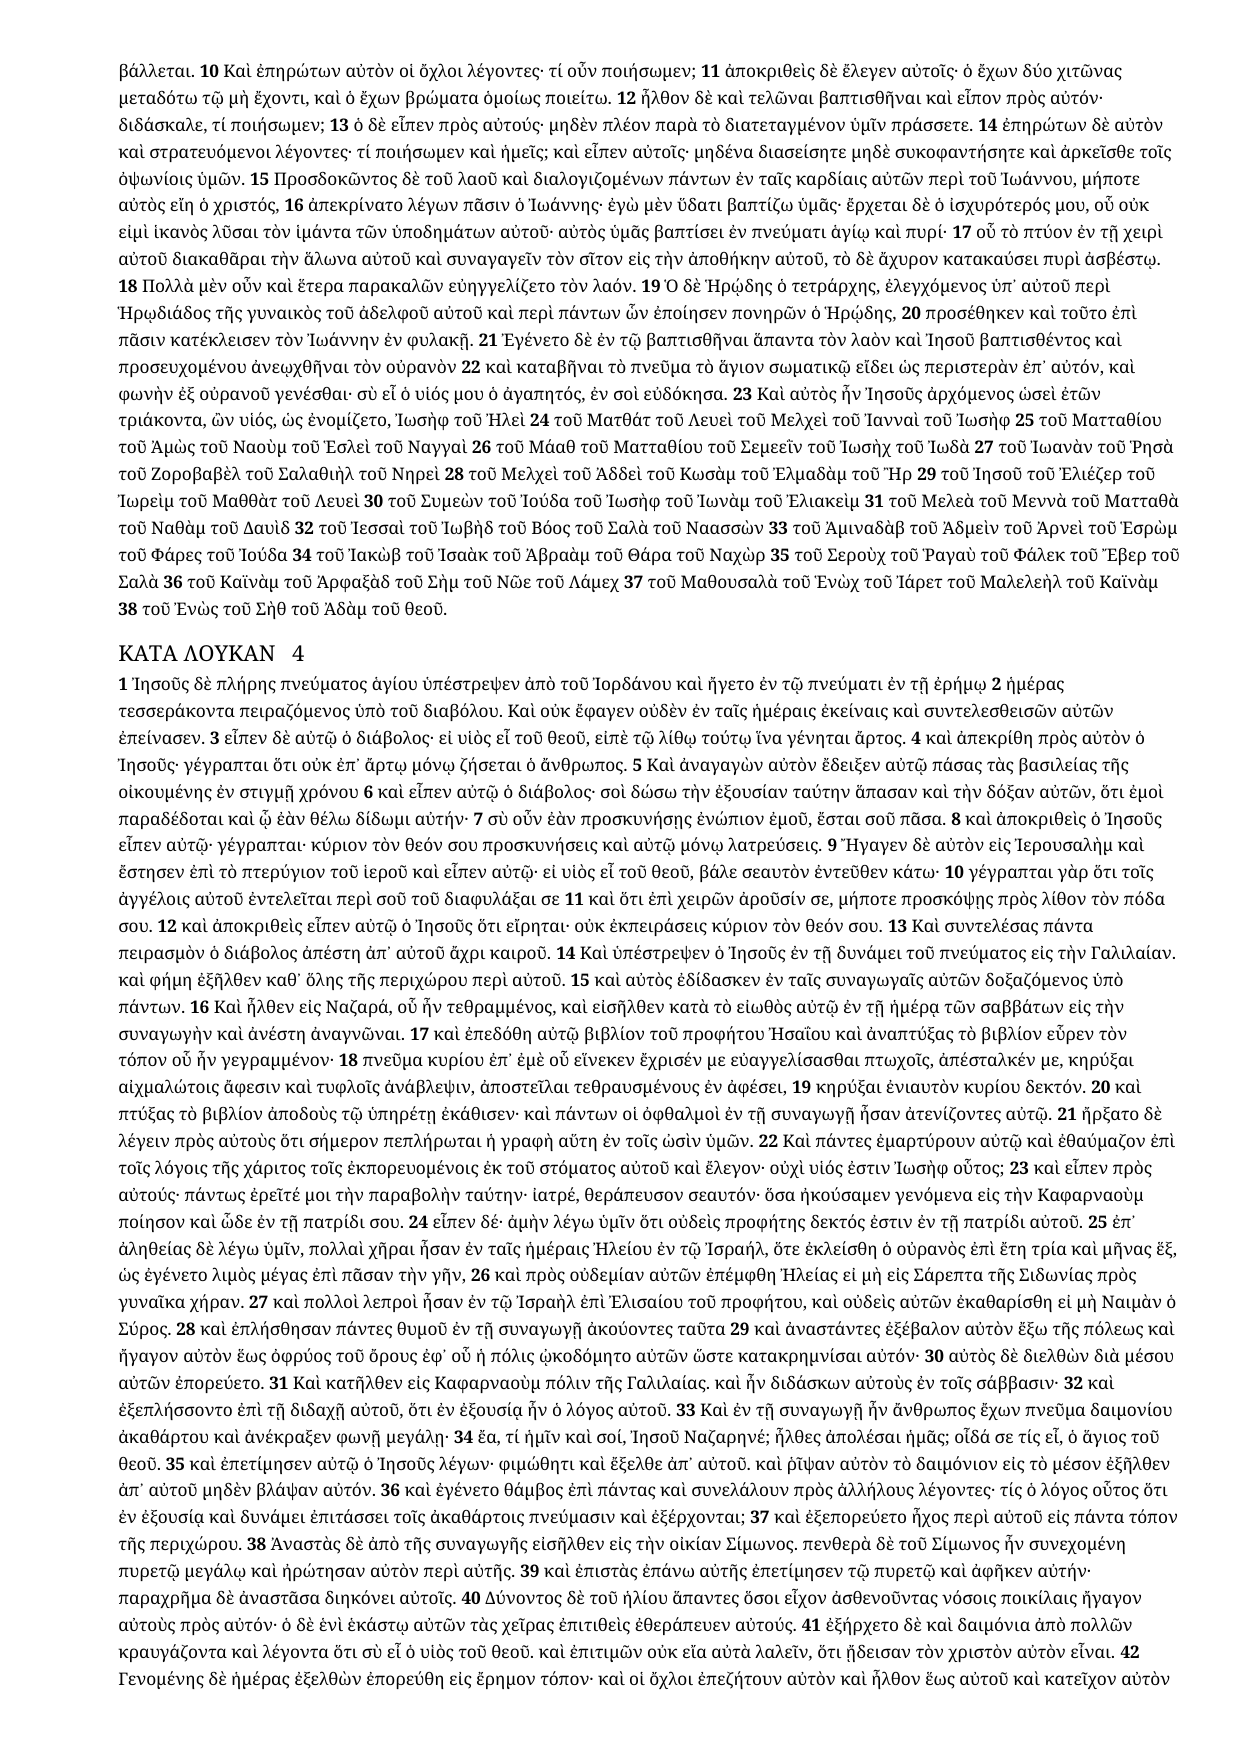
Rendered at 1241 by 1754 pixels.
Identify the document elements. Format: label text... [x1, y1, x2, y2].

text ΚΑΤΑ ΛΟΥΚΑΝ 4 [118, 638, 1181, 668]
text 1 Ἰησοῦς δὲ πλήρης πνεύματος ἁγίου ὑπέστρεψεν ἀπὸ τοῦ Ἰορδάνου καὶ ἤγετο ἐν τῷ πνεύματι ἐν τῇ ἐρήμῳ 2 ἡμέρας τεσσεράκοντα πειραζόμενος ὑπὸ τοῦ διαβόλου. Καὶ οὐκ ἔφαγεν οὐδὲν ἐν ταῖς ἡμέραις ἐκείναις καὶ συντελεσθεισῶν αὐτῶν ἐπείνασεν. 3 εἶπεν δὲ αὐτῷ ὁ διάβολος· εἰ υἱὸς εἶ τοῦ θεοῦ, εἰπὲ τῷ λίθῳ τούτῳ ἵνα γένηται ἄρτος. 4 καὶ ἀπεκρίθη πρὸς αὐτὸν ὁ Ἰησοῦς· γέγραπται ὅτι οὐκ ἐπ᾽ ἄρτῳ μόνῳ ζήσεται ὁ ἄνθρωπος. 5 Καὶ ἀναγαγὼν αὐτὸν ἔδειξεν αὐτῷ πάσας τὰς βασιλείας τῆς οἰκουμένης ἐν στιγμῇ χρόνου 6 καὶ εἶπεν αὐτῷ ὁ διάβολος· σοὶ δώσω τὴν ἐξουσίαν ταύτην ἅπασαν καὶ τὴν δόξαν αὐτῶν, ὅτι ἐμοὶ παραδέδοται καὶ ᾧ ἐὰν θέλω δίδωμι αὐτήν· 7 σὺ οὖν ἐὰν προσκυνήσῃς ἐνώπιον ἐμοῦ, ἔσται σοῦ πᾶσα. 8 καὶ ἀποκριθεὶς ὁ Ἰησοῦς εἶπεν αὐτῷ· γέγραπται· κύριον τὸν θεόν σου προσκυνήσεις καὶ αὐτῷ μόνῳ λατρεύσεις. 9 Ἤγαγεν δὲ αὐτὸν εἰς Ἰερουσαλὴμ καὶ ἔστησεν ἐπὶ τὸ πτερύγιον τοῦ ἱεροῦ καὶ εἶπεν αὐτῷ· εἰ υἱὸς εἶ τοῦ θεοῦ, βάλε σεαυτὸν ἐντεῦθεν κάτω· 10 γέγραπται γὰρ ὅτι τοῖς ἀγγέλοις αὐτοῦ ἐντελεῖται περὶ σοῦ τοῦ διαφυλάξαι σε 11 καὶ ὅτι ἐπὶ χειρῶν ἀροῦσίν σε, μήποτε προσκόψῃς πρὸς λίθον τὸν πόδα σου. 12 καὶ ἀποκριθεὶς εἶπεν αὐτῷ ὁ Ἰησοῦς ὅτι εἴρηται· οὐκ ἐκπειράσεις κύριον τὸν θεόν σου. 13 Καὶ συντελέσας πάντα πειρασμὸν ὁ διάβολος ἀπέστη ἀπ᾽ αὐτοῦ ἄχρι καιροῦ. 14 Καὶ ὑπέστρεψεν ὁ Ἰησοῦς ἐν τῇ δυνάμει τοῦ πνεύματος εἰς τὴν Γαλιλαίαν. καὶ φήμη ἐξῆλθεν καθ᾽ ὅλης τῆς περιχώρου περὶ αὐτοῦ. 15 καὶ αὐτὸς ἐδίδασκεν ἐν ταῖς συναγωγαῖς αὐτῶν δοξαζόμενος ὑπὸ πάντων. 16 Καὶ ἦλθεν εἰς Ναζαρά, οὗ ἦν τεθραμμένος, καὶ εἰσῆλθεν κατὰ τὸ εἰωθὸς αὐτῷ ἐν τῇ ἡμέρᾳ τῶν σαββάτων εἰς τὴν συναγωγὴν καὶ ἀνέστη ἀναγνῶναι. 17 καὶ ἐπεδόθη αὐτῷ βιβλίον τοῦ προφήτου Ἠσαΐου καὶ ἀναπτύξας τὸ βιβλίον εὗρεν τὸν τόπον οὗ ἦν γεγραμμένον· 18 πνεῦμα κυρίου ἐπ᾽ ἐμὲ οὗ εἵνεκεν ἔχρισέν με εὐαγγελίσασθαι πτωχοῖς, ἀπέσταλκέν με, κηρύξαι αἰχμαλώτοις ἄφεσιν καὶ τυφλοῖς ἀνάβλεψιν, ἀποστεῖλαι τεθραυσμένους ἐν ἀφέσει, 19 κηρύξαι ἐνιαυτὸν κυρίου δεκτόν. 20 καὶ πτύξας τὸ βιβλίον ἀποδοὺς τῷ ὑπηρέτῃ ἐκάθισεν· καὶ πάντων οἱ ὀφθαλμοὶ ἐν τῇ συναγωγῇ ἦσαν ἀτενίζοντες αὐτῷ. 21 ἤρξατο δὲ λέγειν πρὸς αὐτοὺς ὅτι σήμερον πεπλήρωται ἡ γραφὴ αὕτη ἐν τοῖς ὠσὶν ὑμῶν. 22 Καὶ πάντες ἐμαρτύρουν αὐτῷ καὶ ἐθαύμαζον ἐπὶ τοῖς λόγοις τῆς χάριτος τοῖς ἐκπορευομένοις ἐκ τοῦ στόματος αὐτοῦ καὶ ἔλεγον· οὐχὶ υἱός ἐστιν Ἰωσὴφ οὗτος; 23 καὶ εἶπεν πρὸς αὐτούς· πάντως ἐρεῖτέ μοι τὴν παραβολὴν ταύτην· ἰατρέ, θεράπευσον σεαυτόν· ὅσα ἠκούσαμεν γενόμενα εἰς τὴν Καφαρναοὺμ ποίησον καὶ ὧδε ἐν τῇ πατρίδι σου. 24 εἶπεν δέ· ἀμὴν λέγω ὑμῖν ὅτι οὐδεὶς προφήτης δεκτός ἐστιν ἐν τῇ πατρίδι αὐτοῦ. 25 ἐπ᾽ ἀληθείας δὲ λέγω ὑμῖν, πολλαὶ χῆραι ἦσαν ἐν ταῖς ἡμέραις Ἠλείου ἐν τῷ Ἰσραήλ, ὅτε ἐκλείσθη ὁ οὐρανὸς ἐπὶ ἔτη τρία καὶ μῆνας ἕξ, ὡς ἐγένετο λιμὸς μέγας ἐπὶ πᾶσαν τὴν γῆν, 26 καὶ πρὸς οὐδεμίαν αὐτῶν ἐπέμφθη Ἠλείας εἰ μὴ εἰς Σάρεπτα τῆς Σιδωνίας πρὸς γυναῖκα χήραν. 27 καὶ πολλοὶ λεπροὶ ἦσαν ἐν τῷ Ἰσραὴλ ἐπὶ Ἐλισαίου τοῦ προφήτου, καὶ οὐδεὶς αὐτῶν ἐκαθαρίσθη εἰ μὴ Ναιμὰν ὁ Σύρος. 28 καὶ ἐπλήσθησαν πάντες θυμοῦ ἐν τῇ συναγωγῇ ἀκούοντες ταῦτα 29 καὶ ἀναστάντες ἐξέβαλον αὐτὸν ἔξω τῆς πόλεως καὶ ἤγαγον αὐτὸν ἕως ὀφρύος τοῦ ὄρους ἐφ᾽ οὗ ἡ πόλις ᾠκοδόμητο αὐτῶν ὥστε κατακρημνίσαι αὐτόν· 30 αὐτὸς δὲ διελθὼν διὰ μέσου αὐτῶν ἐπορεύετο. 31 Καὶ κατῆλθεν εἰς Καφαρναοὺμ πόλιν τῆς Γαλιλαίας. καὶ ἦν διδάσκων αὐτοὺς ἐν τοῖς σάββασιν· 32 καὶ ἐξεπλήσσοντο ἐπὶ τῇ διδαχῇ αὐτοῦ, ὅτι ἐν ἐξουσίᾳ ἦν ὁ λόγος αὐτοῦ. 33 Καὶ ἐν τῇ συναγωγῇ ἦν ἄνθρωπος ἔχων πνεῦμα δαιμονίου ἀκαθάρτου καὶ ἀνέκραξεν φωνῇ μεγάλῃ· 34 ἔα, τί ἡμῖν καὶ σοί, Ἰησοῦ Ναζαρηνέ; ἦλθες ἀπολέσαι ἡμᾶς; οἶδά σε τίς εἶ, ὁ ἅγιος τοῦ θεοῦ. 35 καὶ ἐπετίμησεν αὐτῷ ὁ Ἰησοῦς λέγων· φιμώθητι καὶ ἔξελθε ἀπ᾽ αὐτοῦ. καὶ ῥῖψαν αὐτὸν τὸ δαιμόνιον εἰς τὸ μέσον ἐξῆλθεν ἀπ᾽ αὐτοῦ μηδὲν βλάψαν αὐτόν. 36 καὶ ἐγένετο θάμβος ἐπὶ πάντας καὶ συνελάλουν πρὸς ἀλλήλους λέγοντες· τίς ὁ λόγος οὗτος ὅτι ἐν ἐξουσίᾳ καὶ δυνάμει ἐπιτάσσει τοῖς ἀκαθάρτοις πνεύμασιν καὶ ἐξέρχονται; 37 καὶ ἐξεπορεύετο ἦχος περὶ αὐτοῦ εἰς πάντα τόπον τῆς περιχώρου. 38 Ἀναστὰς δὲ ἀπὸ τῆς συναγωγῆς εἰσῆλθεν εἰς τὴν οἰκίαν Σίμωνος. πενθερὰ δὲ τοῦ Σίμωνος ἦν συνεχομένη πυρετῷ μεγάλῳ καὶ ἠρώτησαν αὐτὸν περὶ αὐτῆς. 39 καὶ ἐπιστὰς ἐπάνω αὐτῆς ἐπετίμησεν τῷ πυρετῷ καὶ ἀφῆκεν αὐτήν· παραχρῆμα δὲ ἀναστᾶσα διηκόνει αὐτοῖς. 40 Δύνοντος δὲ τοῦ ἡλίου ἅπαντες ὅσοι εἶχον ἀσθενοῦντας νόσοις ποικίλαις ἤγαγον αὐτοὺς πρὸς αὐτόν· ὁ δὲ ἑνὶ ἑκάστῳ αὐτῶν τὰς χεῖρας ἐπιτιθεὶς ἐθεράπευεν αὐτούς. 41 ἐξήρχετο δὲ καὶ δαιμόνια ἀπὸ πολλῶν κραυγάζοντα καὶ λέγοντα ὅτι σὺ εἶ ὁ υἱὸς τοῦ θεοῦ. καὶ ἐπιτιμῶν οὐκ εἴα αὐτὰ λαλεῖν, ὅτι ᾔδεισαν τὸν χριστὸν αὐτὸν εἶναι. 42 Γενομένης δὲ ἡμέρας ἐξελθὼν ἐπορεύθη εἰς ἔρημον τόπον· καὶ οἱ ὄχλοι ἐπεζήτουν αὐτὸν καὶ ἦλθον ἕως αὐτοῦ καὶ κατεῖχον αὐτὸν [118, 672, 1181, 1690]
text βάλλεται. 10 Καὶ ἐπηρώτων αὐτὸν οἱ ὄχλοι λέγοντες· τί οὖν ποιήσωμεν; 11 ἀποκριθεὶς δὲ ἔλεγεν αὐτοῖς· ὁ ἔχων δύο χιτῶνας μεταδότω τῷ μὴ ἔχοντι, καὶ ὁ ἔχων βρώματα ὁμοίως ποιείτω. 12 ἦλθον δὲ καὶ τελῶναι βαπτισθῆναι καὶ εἶπον πρὸς αὐτόν· διδάσκαλε, τί ποιήσωμεν; 13 ὁ δὲ εἶπεν πρὸς αὐτούς· μηδὲν πλέον παρὰ τὸ διατεταγμένον ὑμῖν πράσσετε. 14 ἐπηρώτων δὲ αὐτὸν καὶ στρατευόμενοι λέγοντες· τί ποιήσωμεν καὶ ἡμεῖς; καὶ εἶπεν αὐτοῖς· μηδένα διασείσητε μηδὲ συκοφαντήσητε καὶ ἀρκεῖσθε τοῖς ὀψωνίοις ὑμῶν. 15 Προσδοκῶντος δὲ τοῦ λαοῦ καὶ διαλογιζομένων πάντων ἐν ταῖς καρδίαις αὐτῶν περὶ τοῦ Ἰωάννου, μήποτε αὐτὸς εἴη ὁ χριστός, 16 ἀπεκρίνατο λέγων πᾶσιν ὁ Ἰωάννης· ἐγὼ μὲν ὕδατι βαπτίζω ὑμᾶς· ἔρχεται δὲ ὁ ἰσχυρότερός μου, οὗ οὐκ εἰμὶ ἱκανὸς λῦσαι τὸν ἱμάντα τῶν ὑποδημάτων αὐτοῦ· αὐτὸς ὑμᾶς βαπτίσει ἐν πνεύματι ἁγίῳ καὶ πυρί· 17 οὗ τὸ πτύον ἐν τῇ χειρὶ αὐτοῦ διακαθᾶραι τὴν ἅλωνα αὐτοῦ καὶ συναγαγεῖν τὸν σῖτον εἰς τὴν ἀποθήκην αὐτοῦ, τὸ δὲ ἄχυρον κατακαύσει πυρὶ ἀσβέστῳ. 18 Πολλὰ μὲν οὖν καὶ ἕτερα παρακαλῶν εὐηγγελίζετο τὸν λαόν. 19 Ὁ δὲ Ἡρῴδης ὁ τετράρχης, ἐλεγχόμενος ὑπ᾽ αὐτοῦ περὶ Ἡρῳδιάδος τῆς γυναικὸς τοῦ ἀδελφοῦ αὐτοῦ καὶ περὶ πάντων ὧν ἐποίησεν πονηρῶν ὁ Ἡρῴδης, 20 προσέθηκεν καὶ τοῦτο ἐπὶ πᾶσιν κατέκλεισεν τὸν Ἰωάννην ἐν φυλακῇ. 21 Ἐγένετο δὲ ἐν τῷ βαπτισθῆναι ἅπαντα τὸν λαὸν καὶ Ἰησοῦ βαπτισθέντος καὶ προσευχομένου ἀνεῳχθῆναι τὸν οὐρανὸν 22 καὶ καταβῆναι τὸ πνεῦμα τὸ ἅγιον σωματικῷ εἴδει ὡς περιστερὰν ἐπ᾽ αὐτόν, καὶ φωνὴν ἐξ οὐρανοῦ γενέσθαι· σὺ εἶ ὁ υἱός μου ὁ ἀγαπητός, ἐν σοὶ εὐδόκησα. 23 Καὶ αὐτὸς ἦν Ἰησοῦς ἀρχόμενος ὡσεὶ ἐτῶν τριάκοντα, ὢν υἱός, ὡς ἐνομίζετο, Ἰωσὴφ τοῦ Ἠλεὶ 24 τοῦ Ματθάτ τοῦ Λευεὶ τοῦ Μελχεὶ τοῦ Ἰανναὶ τοῦ Ἰωσὴφ 25 τοῦ Ματταθίου τοῦ Ἀμὼς τοῦ Ναοὺμ τοῦ Ἑσλεὶ τοῦ Ναγγαὶ 26 τοῦ Μάαθ τοῦ Ματταθίου τοῦ Σεμεεῒν τοῦ Ἰωσὴχ τοῦ Ἰωδὰ 27 τοῦ Ἰωανὰν τοῦ Ῥησὰ τοῦ Ζοροβαβὲλ τοῦ Σαλαθιὴλ τοῦ Νηρεὶ 28 τοῦ Μελχεὶ τοῦ Ἀδδεὶ τοῦ Κωσὰμ τοῦ Ἐλμαδὰμ τοῦ Ἢρ 29 τοῦ Ἰησοῦ τοῦ Ἐλιέζερ τοῦ Ἰωρεὶμ τοῦ Μαθθὰτ τοῦ Λευεὶ 30 τοῦ Συμεὼν τοῦ Ἰούδα τοῦ Ἰωσὴφ τοῦ Ἰωνὰμ τοῦ Ἐλιακεὶμ 31 τοῦ Μελεὰ τοῦ Μεννὰ τοῦ Ματταθὰ τοῦ Ναθὰμ τοῦ Δαυὶδ 32 τοῦ Ἰεσσαὶ τοῦ Ἰωβὴδ τοῦ Βόος τοῦ Σαλὰ τοῦ Ναασσὼν 33 τοῦ Ἀμιναδὰβ τοῦ Ἀδμεὶν τοῦ Ἀρνεὶ τοῦ Ἑσρὼμ τοῦ Φάρες τοῦ Ἰούδα 34 τοῦ Ἰακὼβ τοῦ Ἰσαὰκ τοῦ Ἀβραὰμ τοῦ Θάρα τοῦ Ναχὼρ 35 τοῦ Σεροὺχ τοῦ Ῥαγαὺ τοῦ Φάλεκ τοῦ Ἔβερ τοῦ Σαλὰ 36 τοῦ Καϊνὰμ τοῦ Ἀρφαξὰδ τοῦ Σὴμ τοῦ Νῶε τοῦ Λάμεχ 37 τοῦ Μαθουσαλὰ τοῦ Ἑνὼχ τοῦ Ἰάρετ τοῦ Μαλελεὴλ τοῦ Καϊνὰμ 38 τοῦ Ἐνὼς τοῦ Σὴθ τοῦ Ἀδὰμ τοῦ θεοῦ. [118, 59, 1181, 620]
